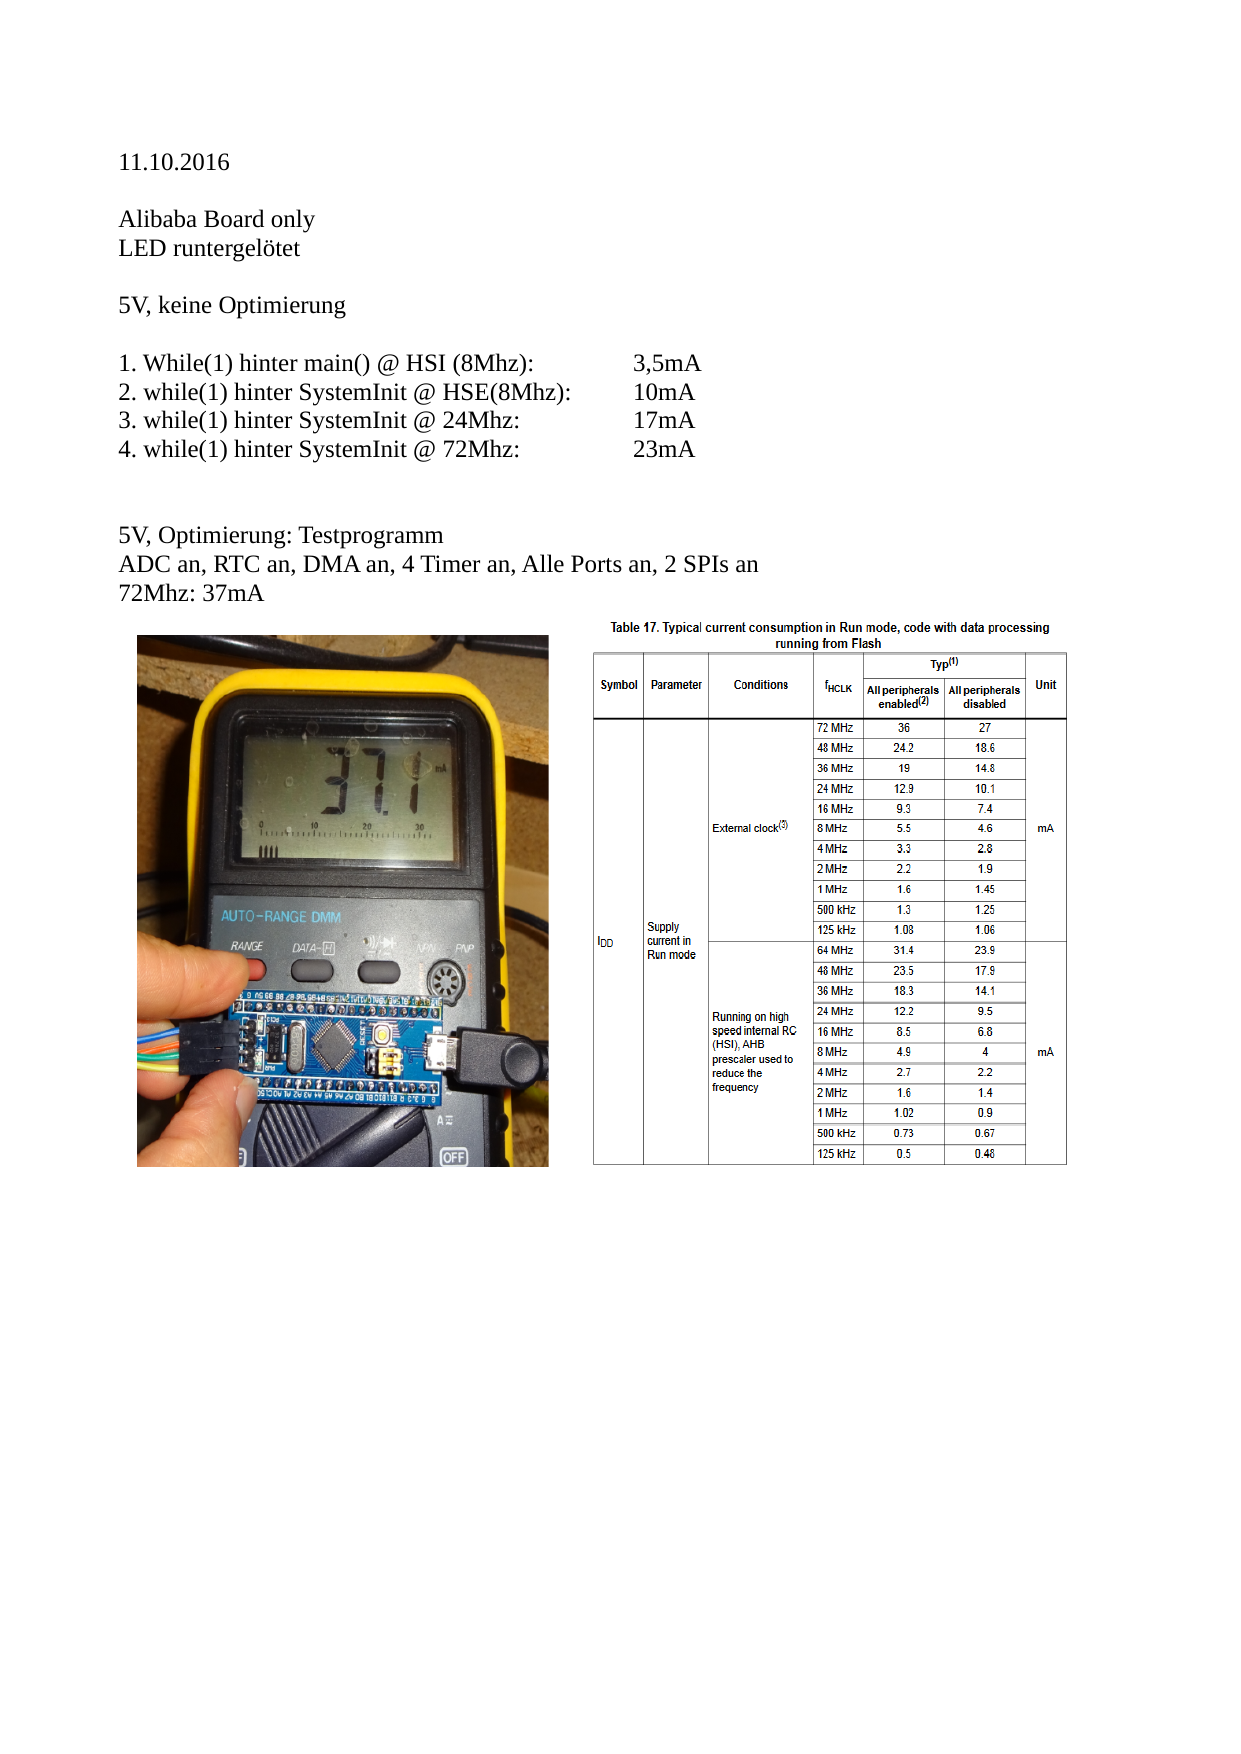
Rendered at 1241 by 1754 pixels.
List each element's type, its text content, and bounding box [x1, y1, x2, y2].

text 5V, Optimierung: Testprogramm [118, 521, 1122, 549]
text 1. While(1) hinter main() @ HSI (8Mhz): 3,5mA [118, 348, 1122, 377]
picture [575, 609, 1077, 1171]
text 2. while(1) hinter SystemInit @ HSE(8Mhz): 10mA [118, 377, 1122, 406]
text 11.10.2016 [118, 147, 1122, 176]
text 5V, keine Optimierung [118, 291, 1122, 319]
text 4. while(1) hinter SystemInit @ 72Mhz: 23mA [118, 434, 1122, 463]
text LED runtergelötet [118, 233, 1122, 262]
text 3. while(1) hinter SystemInit @ 24Mhz: 17mA [118, 406, 1122, 434]
text Alibaba Board only [118, 204, 1122, 233]
picture [137, 635, 549, 1167]
text 72Mhz: 37mA [118, 578, 1122, 607]
text ADC an, RTC an, DMA an, 4 Timer an, Alle Ports an, 2 SPIs an [118, 549, 1122, 578]
